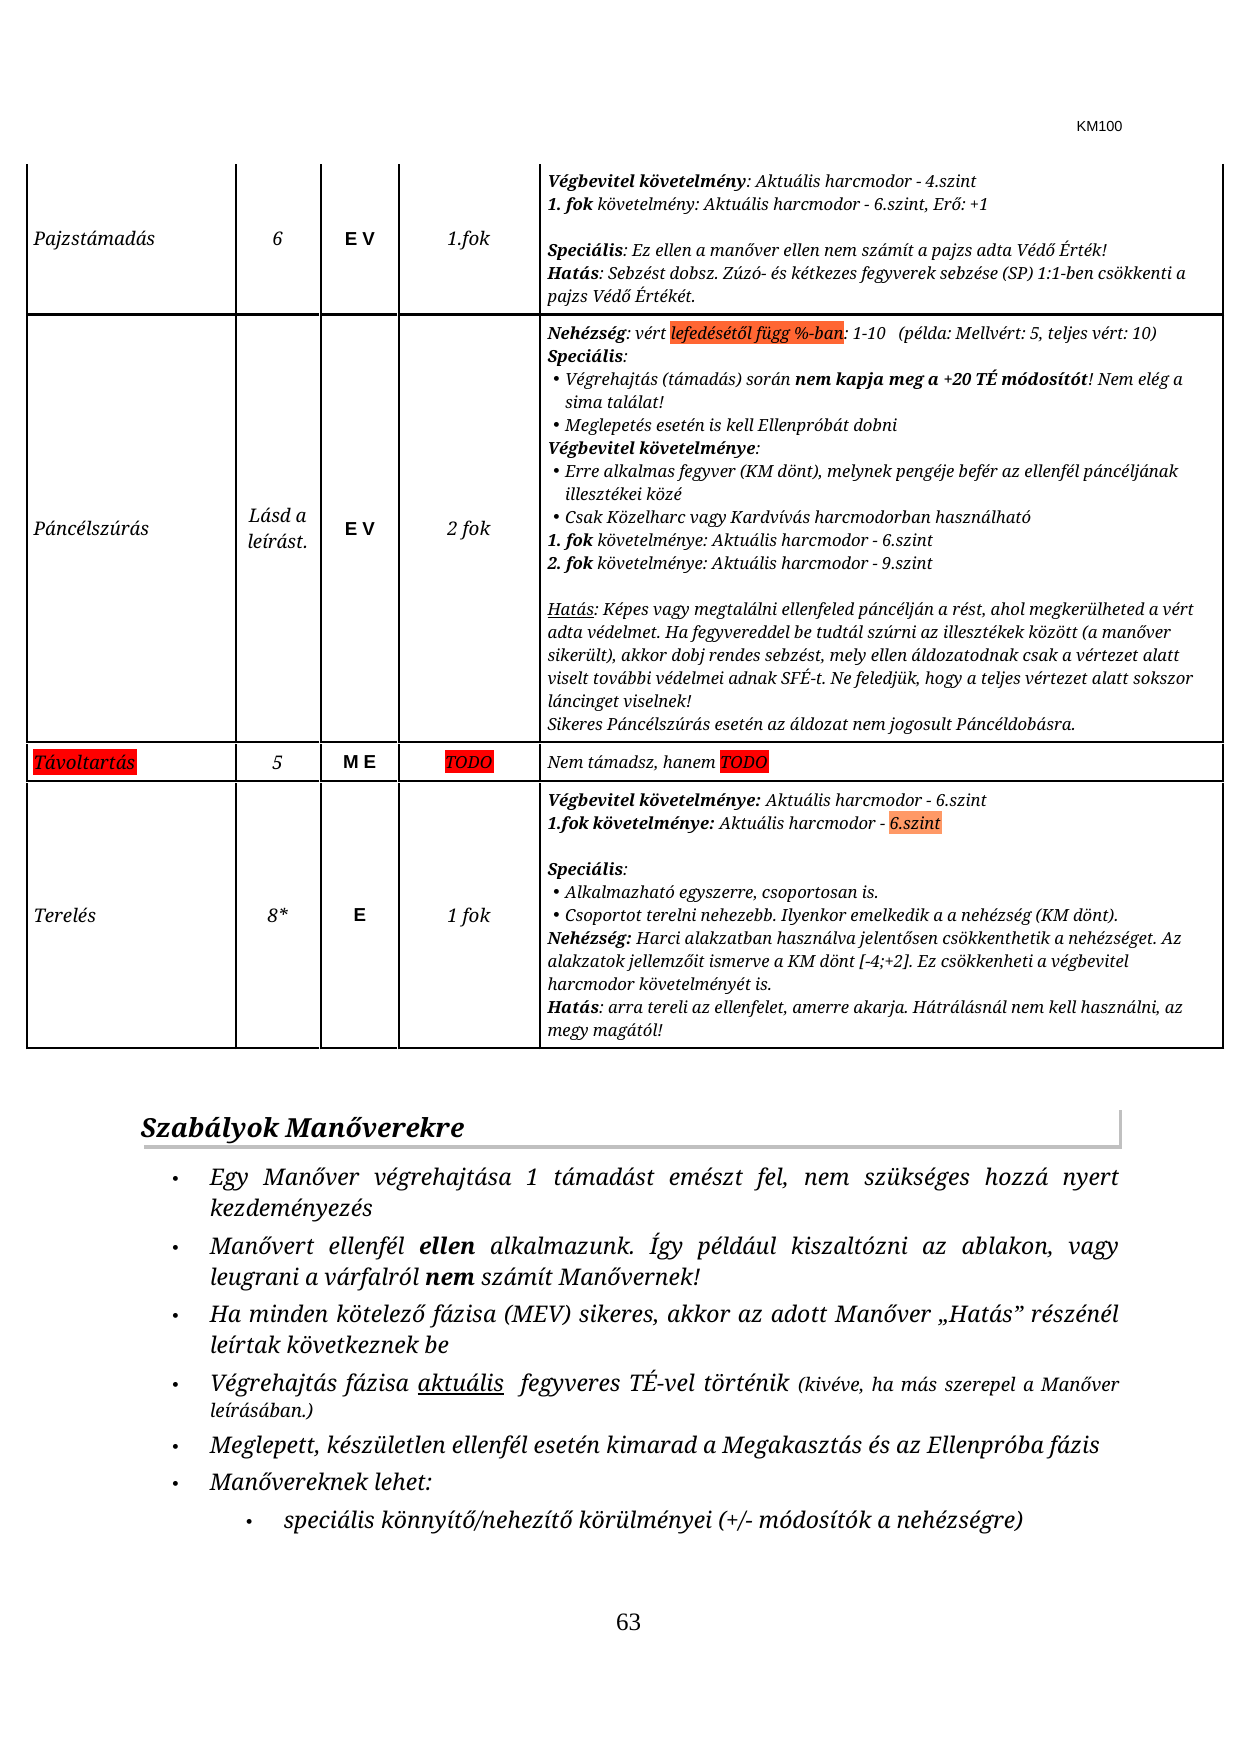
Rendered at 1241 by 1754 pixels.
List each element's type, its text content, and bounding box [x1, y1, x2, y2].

table_cell 2 fok [400, 316, 539, 741]
list Manővereknek lehet: [172, 1466, 1122, 1498]
table_cell 6 [237, 164, 319, 313]
table_cell M E [322, 744, 397, 780]
list Meglepett, készületlen ellenfél esetén kimarad a Megakasztás és az Ellenpróba fázis [172, 1429, 1122, 1460]
table_cell Nehézség: vért lefedésétől függ %-ban: 1-10 (példa: Mellvért: 5, teljes vért: 10) Speciális: Végrehajtás (támadás) során nem kapja meg a +20 TÉ módosítót! Nem elég a sima találat! Meglepetés esetén is kell Ellenpróbát dobni Végbevitel követelménye: Erre alkalmas fegyver (KM dönt), melynek pengéje befér az ellenfél páncéljának illesztékei közé Csak Közelharc vagy Kardvívás harcmodorban használható 1. fok követelménye: Aktuális harcmodor - 6.szint 2. fok követelménye: Aktuális harcmodor - 9.szint Hatás: Képes vagy megtalálni ellenfeled páncélján a rést, ahol megkerülheted a vért adta védelmet. Ha fegyvereddel be tudtál szúrni az illesztékek között (a manőver sikerült), akkor dobj rendes sebzést, mely ellen áldozatodnak csak a vértezet alatt viselt további védelmei adnak SFÉ-t. Ne feledjük, hogy a teljes vértezet alatt sokszor láncinget viselnek! Sikeres Páncélszúrás esetén az áldozat nem jogosult Páncéldobásra. [541, 316, 1222, 741]
table_cell Terelés [28, 783, 235, 1047]
table_cell E V [322, 316, 397, 741]
table_cell Végbevitel követelmény: Aktuális harcmodor - 4.szint 1. fok követelmény: Aktuális harcmodor - 6.szint, Erő: +1 Speciális: Ez ellen a manőver ellen nem számít a pajzs adta Védő Érték! Hatás: Sebzést dobsz. Zúzó- és kétkezes fegyverek sebzése (SP) 1:1-ben csökkenti a pajzs Védő Értékét. [541, 164, 1222, 313]
subtitle Szabályok Manőverekre [140, 1109, 1118, 1145]
table_cell Pajzstámadás [28, 164, 235, 313]
table_cell Nem támadsz, hanem TODO [541, 744, 1222, 780]
list Ha minden kötelező fázisa (MEV) sikeres, akkor az adott Manőver „Hatás” részénél leírtak következnek be [172, 1298, 1122, 1361]
list Egy Manőver végrehajtása 1 támadást emészt fel, nem szükséges hozzá nyert kezdeményezés [172, 1161, 1122, 1224]
table_cell TODO [400, 744, 539, 780]
list Végrehajtás fázisa aktuális fegyveres TÉ-vel történik (kivéve, ha más szerepel a Manőver leírásában.) [172, 1366, 1122, 1423]
table_cell E V [322, 164, 397, 313]
list Manővert ellenfél ellen alkalmazunk. Így például kiszaltózni az ablakon, vagy leugrani a várfalról nem számít Manővernek! [172, 1229, 1122, 1292]
list speciális könnyítő/nehezítő körülményei (+/- módosítók a nehézségre) [246, 1503, 1122, 1535]
table_cell Végbevitel követelménye: Aktuális harcmodor - 6.szint 1.fok követelménye: Aktuális harcmodor - 6.szint Speciális: Alkalmazható egyszerre, csoportosan is. Csoportot terelni nehezebb. Ilyenkor emelkedik a a nehézség (KM dönt). Nehézség: Harci alakzatban használva jelentősen csökkenthetik a nehézséget. Az alakzatok jellemzőit ismerve a KM dönt [-4;+2]. Ez csökkenheti a végbevitel harcmodor követelményét is. Hatás: arra tereli az ellenfelet, amerre akarja. Hátrálásnál nem kell használni, az megy magától! [541, 783, 1222, 1047]
table_cell Páncélszúrás [28, 316, 235, 741]
table_cell 1 fok [400, 783, 539, 1047]
table_cell Lásd a leírást. [237, 316, 319, 741]
table_cell 1.fok [400, 164, 539, 313]
table_cell E [322, 783, 397, 1047]
table_cell 8* [237, 783, 319, 1047]
table_cell Távoltartás [28, 744, 235, 780]
table_cell 5 [237, 744, 319, 780]
